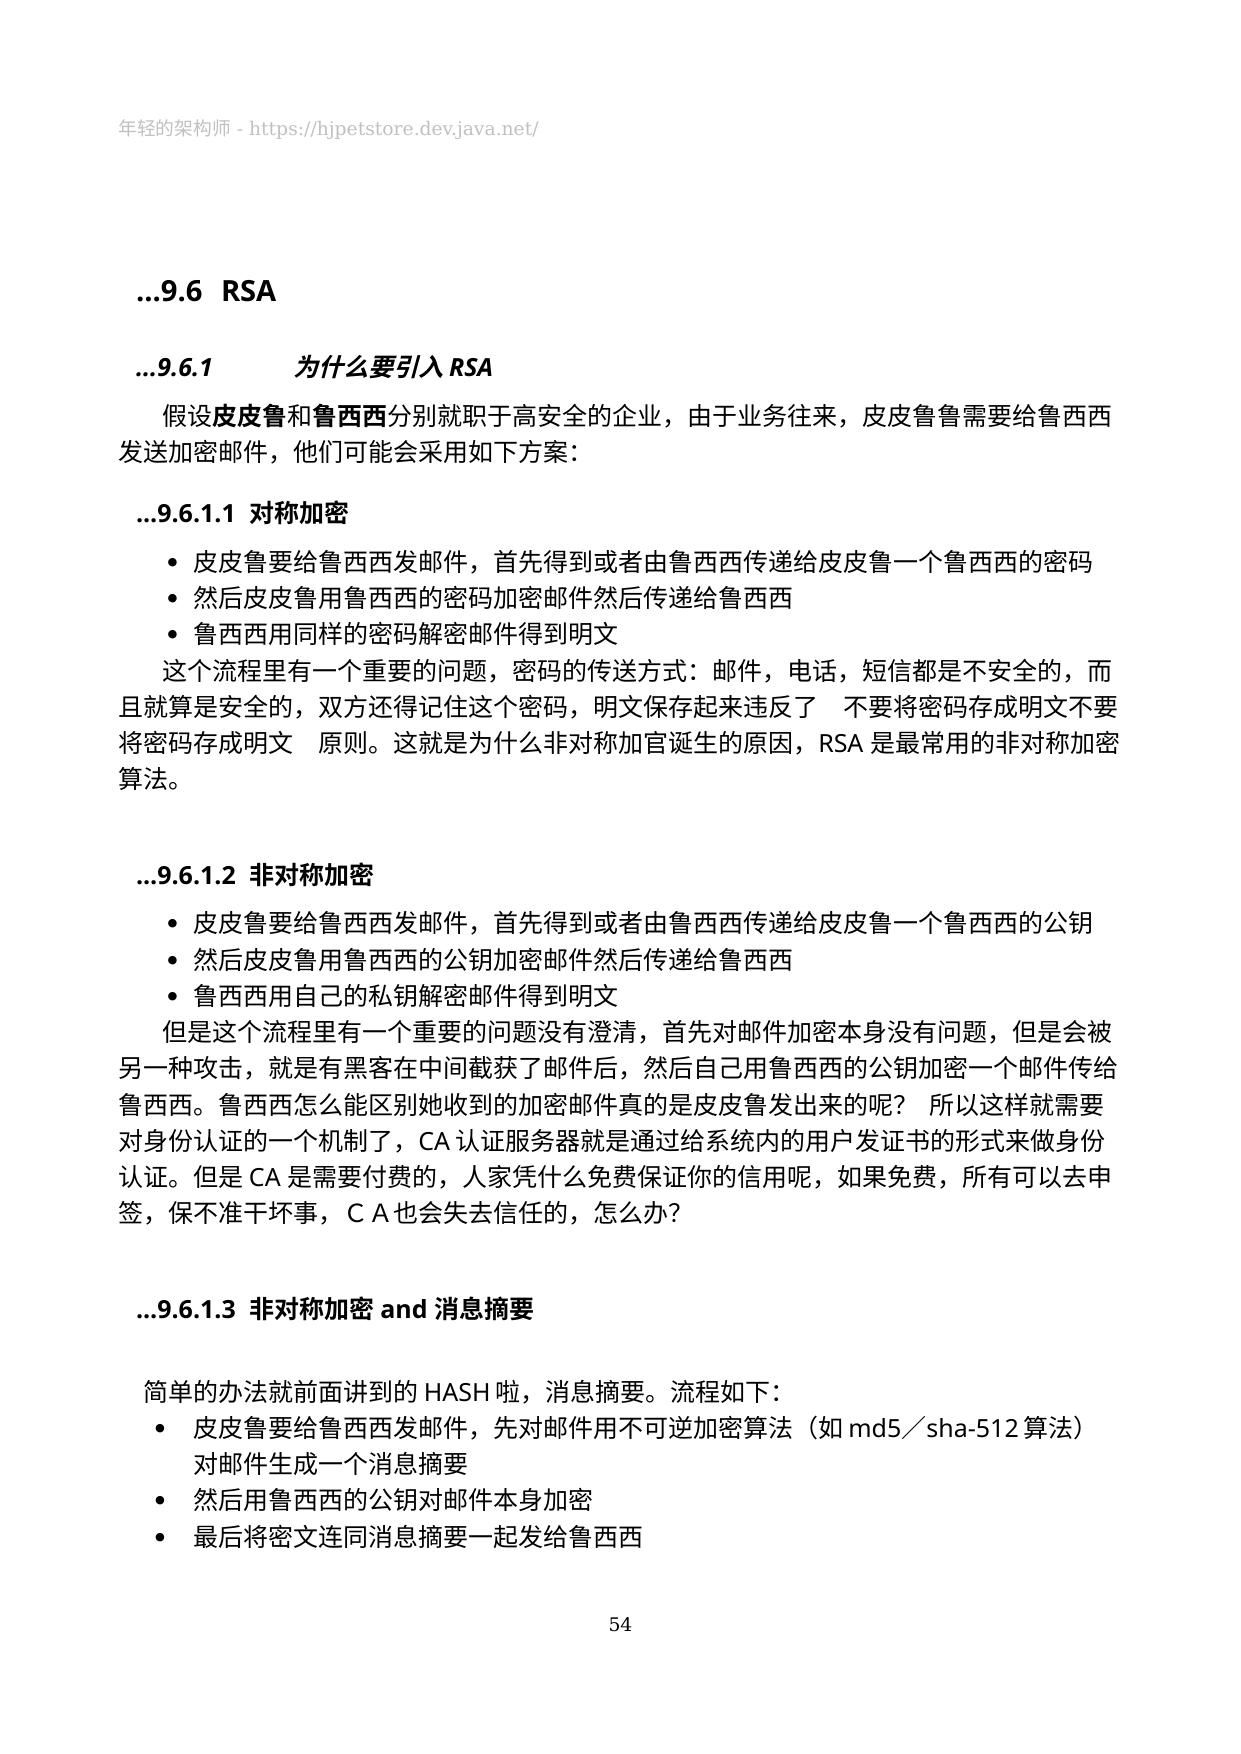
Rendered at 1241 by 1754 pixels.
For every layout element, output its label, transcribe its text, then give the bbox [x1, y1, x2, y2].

list 然后用鲁西西的公钥对邮件本身加密 [156, 1481, 1122, 1517]
subtitle 为什么要引入 RSA [136, 347, 1122, 384]
list 皮皮鲁要给鲁西西发邮件，首先得到或者由鲁西西传递给皮皮鲁一个鲁西西的公钥 [168, 904, 1122, 940]
list 然后皮皮鲁用鲁西西的密码加密邮件然后传递给鲁西西 [168, 579, 1122, 615]
list 鲁西西用同样的密码解密邮件得到明文 [168, 615, 1122, 651]
text 这个流程里有一个重要的问题，密码的传送方式：邮件，电话，短信都是不安全的，而且就算是安全的，双方还得记住这个密码，明文保存起来违反了 原则。这就是为什么非对称加官诞生的原因，RSA 是最常用的非对称加密算法。 [118, 651, 1122, 796]
list 皮皮鲁要给鲁西西发邮件，先对邮件用不可逆加密算法（如md5／sha-512算法）对邮件生成一个消息摘要 [156, 1408, 1122, 1481]
list 鲁西西用自己的私钥解密邮件得到明文 [168, 976, 1122, 1013]
subtitle RSA [136, 270, 1122, 310]
list 然后皮皮鲁用鲁西西的公钥加密邮件然后传递给鲁西西 [168, 940, 1122, 976]
list 最后将密文连同消息摘要一起发给鲁西西 [156, 1517, 1122, 1553]
subtitle 非对称加密 and 消息摘要 [136, 1289, 1122, 1326]
text 假设皮皮鲁和鲁西西分别就职于高安全的企业，由于业务往来，皮皮鲁鲁需要给鲁西西发送加密邮件，他们可能会采用如下方案： [118, 396, 1122, 469]
list 皮皮鲁要给鲁西西发邮件，首先得到或者由鲁西西传递给皮皮鲁一个鲁西西的密码 [168, 542, 1122, 579]
subtitle 对称加密 [136, 494, 1122, 530]
text 简单的办法就前面讲到的 HASH啦，消息摘要。流程如下： [118, 1372, 1122, 1408]
text 但是这个流程里有一个重要的问题没有澄清，首先对邮件加密本身没有问题，但是会被另一种攻击，就是有黑客在中间截获了邮件后，然后自己用鲁西西的公钥加密一个邮件传给鲁西西。鲁西西怎么能区别她收到的加密邮件真的是皮皮鲁发出来的呢？ 所以这样就需要对身份认证的一个机制了，CA认证服务器就是通过给系统内的用户发证书的形式来做身份认证。但是 CA 是需要付费的，人家凭什么免费保证你的信用呢，如果免费，所有可以去申签，保不准干坏事，ＣＡ也会失去信任的，怎么办？ [118, 1013, 1122, 1230]
subtitle 非对称加密 [136, 855, 1122, 891]
